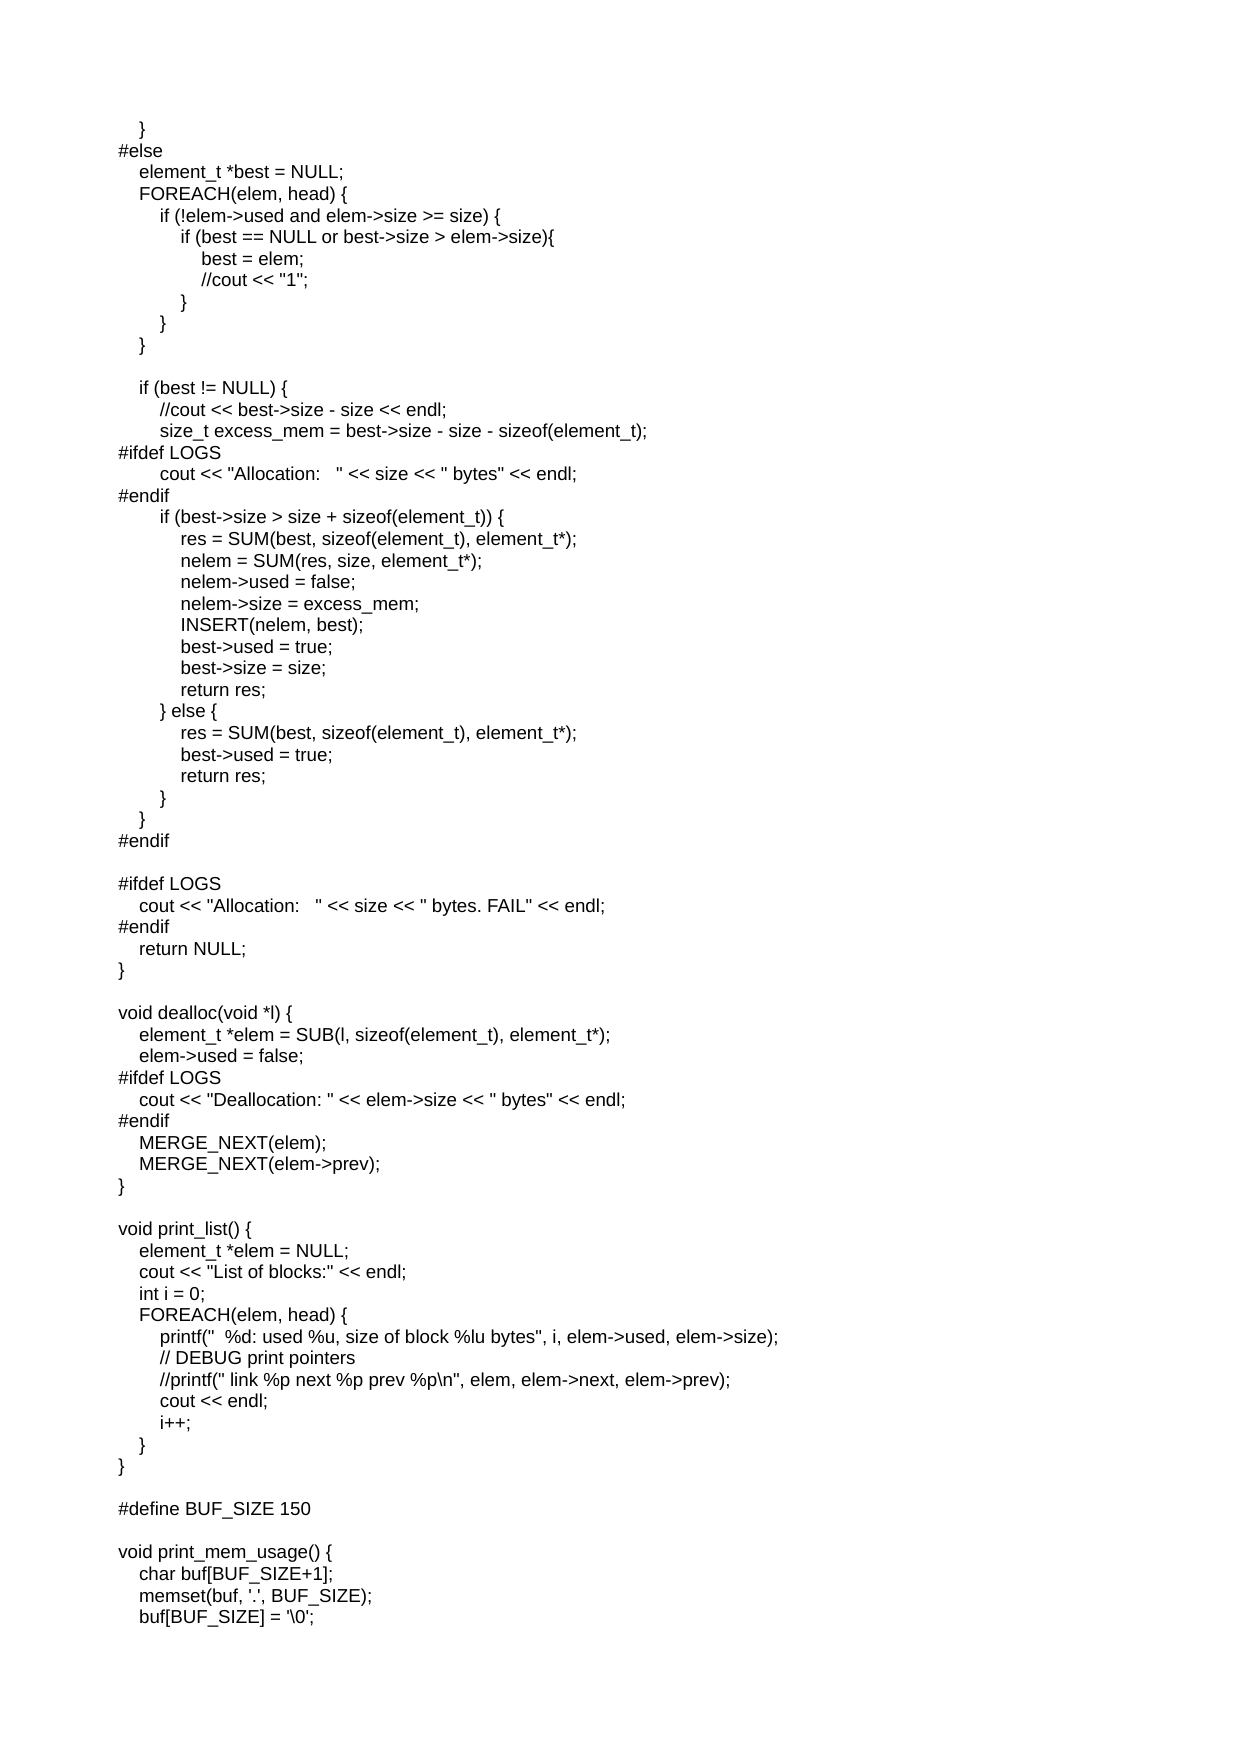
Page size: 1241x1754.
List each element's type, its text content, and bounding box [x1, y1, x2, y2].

text // DEBUG print pointers [118, 1347, 1122, 1369]
text res = SUM(best, sizeof(element_t), element_t*); [118, 722, 1122, 743]
text #endif [118, 1110, 1122, 1132]
text //cout << best->size - size << endl; [118, 398, 1122, 420]
text #ifdef LOGS [118, 1067, 1122, 1088]
text int i = 0; [118, 1282, 1122, 1304]
text } [118, 1455, 1122, 1477]
text //printf(" link %p next %p prev %p\n", elem, elem->next, elem->prev); [118, 1369, 1122, 1390]
text elem->used = false; [118, 1045, 1122, 1067]
text element_t *elem = NULL; [118, 1239, 1122, 1261]
text //cout << "1"; [118, 269, 1122, 291]
text } [118, 291, 1122, 312]
text return res; [118, 765, 1122, 787]
text MERGE_NEXT(elem->prev); [118, 1153, 1122, 1175]
text FOREACH(elem, head) { [118, 1304, 1122, 1326]
text } else { [118, 700, 1122, 722]
text INSERT(nelem, best); [118, 614, 1122, 636]
text best->used = true; [118, 743, 1122, 765]
text cout << endl; [118, 1390, 1122, 1412]
text cout << "Allocation: " << size << " bytes. FAIL" << endl; [118, 894, 1122, 916]
text } [118, 334, 1122, 355]
text if (best->size > size + sizeof(element_t)) { [118, 506, 1122, 528]
text best->used = true; [118, 636, 1122, 657]
text i++; [118, 1412, 1122, 1433]
text void print_list() { [118, 1218, 1122, 1239]
text size_t excess_mem = best->size - size - sizeof(element_t); [118, 420, 1122, 442]
text nelem = SUM(res, size, element_t*); [118, 549, 1122, 571]
text best = elem; [118, 247, 1122, 269]
text #else [118, 140, 1122, 161]
text #define BUF_SIZE 150 [118, 1498, 1122, 1520]
text } [118, 808, 1122, 830]
text } [118, 118, 1122, 140]
text MERGE_NEXT(elem); [118, 1132, 1122, 1153]
text nelem->used = false; [118, 571, 1122, 592]
text best->size = size; [118, 657, 1122, 679]
text return NULL; [118, 937, 1122, 959]
text if (best != NULL) { [118, 377, 1122, 398]
text memset(buf, '.', BUF_SIZE); [118, 1584, 1122, 1606]
text #endif [118, 485, 1122, 506]
text } [118, 1433, 1122, 1455]
text if (!elem->used and elem->size >= size) { [118, 204, 1122, 226]
text element_t *best = NULL; [118, 161, 1122, 183]
text } [118, 787, 1122, 808]
text } [118, 312, 1122, 334]
text char buf[BUF_SIZE+1]; [118, 1563, 1122, 1584]
text #ifdef LOGS [118, 873, 1122, 894]
text return res; [118, 679, 1122, 700]
text element_t *elem = SUB(l, sizeof(element_t), element_t*); [118, 1024, 1122, 1045]
text res = SUM(best, sizeof(element_t), element_t*); [118, 528, 1122, 549]
text if (best == NULL or best->size > elem->size){ [118, 226, 1122, 247]
text printf(" %d: used %u, size of block %lu bytes", i, elem->used, elem->size); [118, 1326, 1122, 1347]
text #endif [118, 830, 1122, 851]
text cout << "Deallocation: " << elem->size << " bytes" << endl; [118, 1088, 1122, 1110]
text nelem->size = excess_mem; [118, 592, 1122, 614]
text buf[BUF_SIZE] = '\0'; [118, 1606, 1122, 1627]
text cout << "Allocation: " << size << " bytes" << endl; [118, 463, 1122, 485]
text cout << "List of blocks:" << endl; [118, 1261, 1122, 1282]
text void print_mem_usage() { [118, 1541, 1122, 1563]
text #endif [118, 916, 1122, 937]
text } [118, 959, 1122, 981]
text FOREACH(elem, head) { [118, 183, 1122, 204]
text void dealloc(void *l) { [118, 1002, 1122, 1024]
text } [118, 1175, 1122, 1196]
text #ifdef LOGS [118, 442, 1122, 463]
